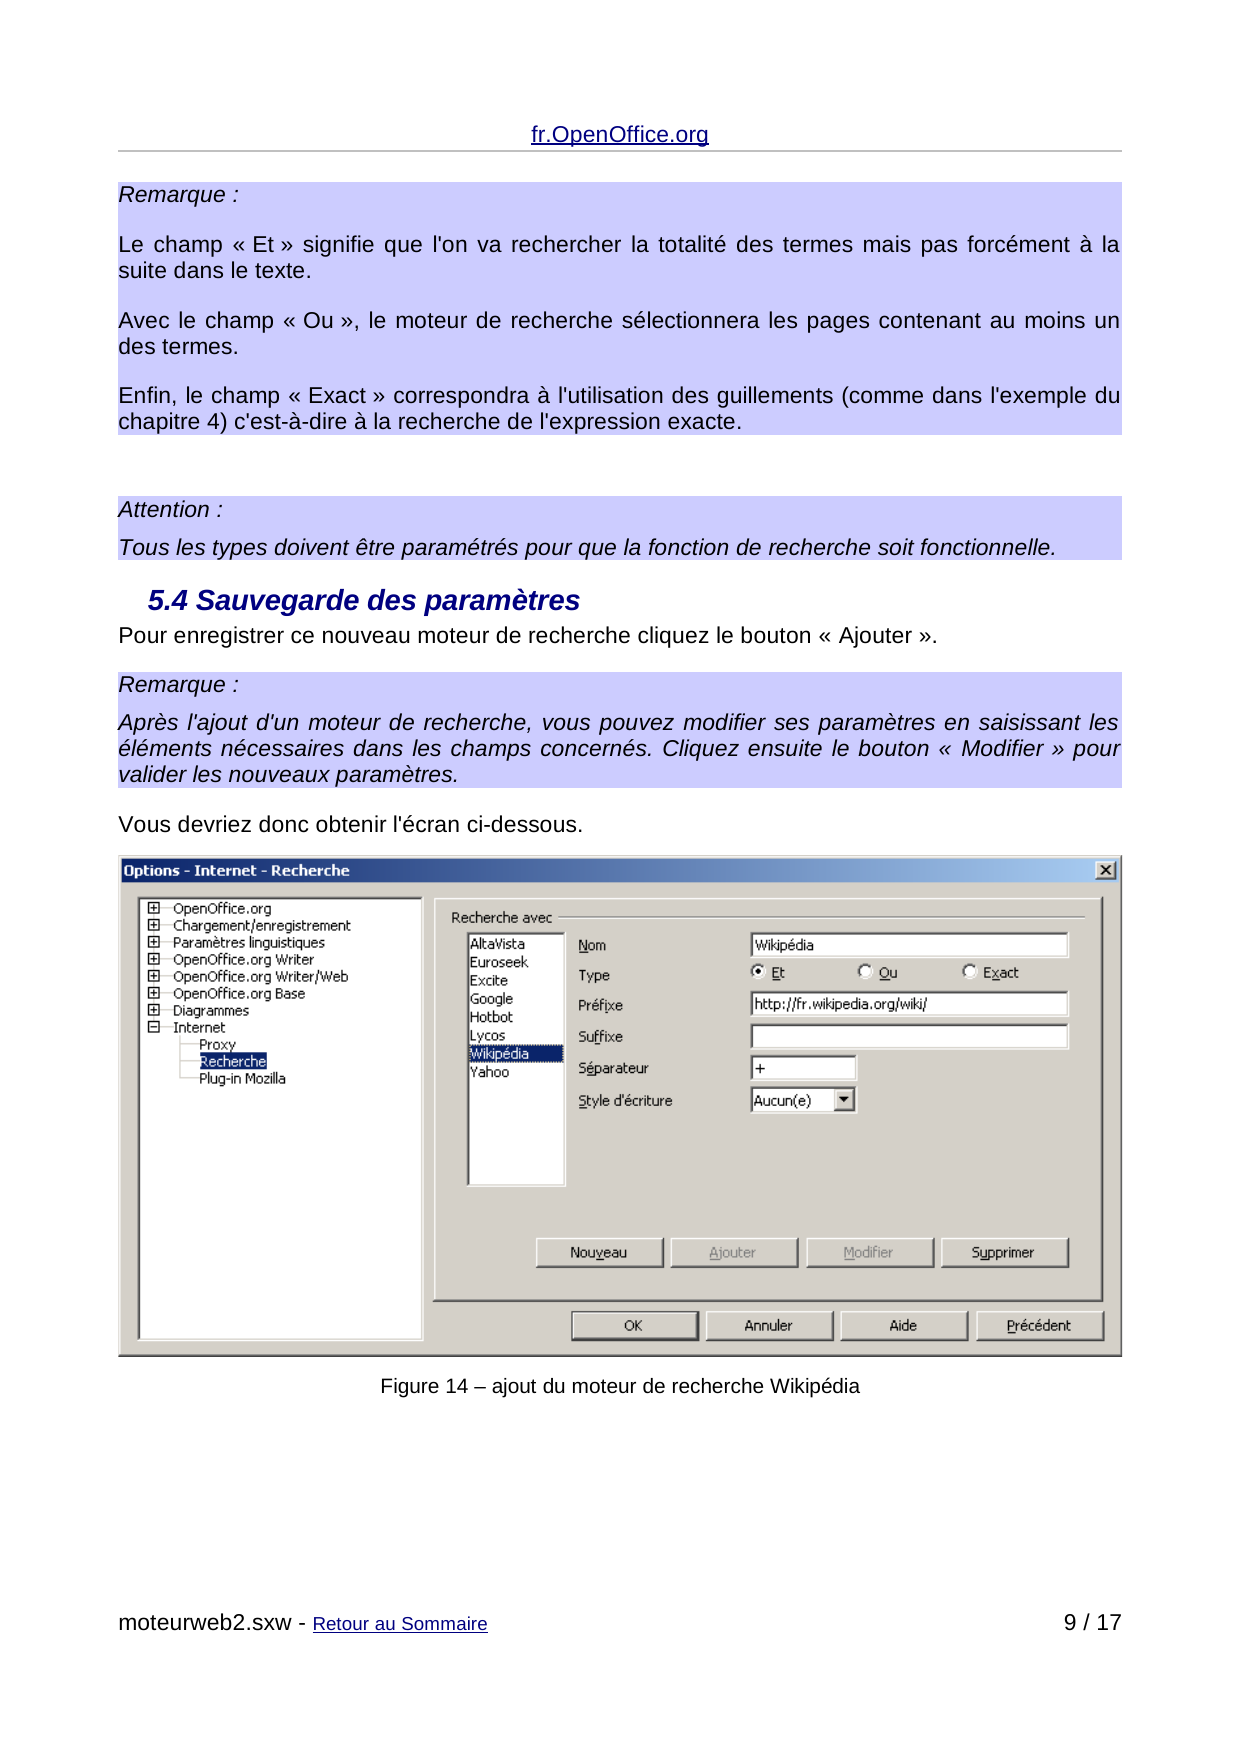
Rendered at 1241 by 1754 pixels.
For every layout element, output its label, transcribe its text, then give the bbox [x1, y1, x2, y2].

text Remarque : [118, 182, 1122, 208]
text Vous devriez donc obtenir l'écran ci-dessous. [118, 811, 1122, 837]
text Remarque : [118, 672, 1122, 698]
text Attention : [118, 496, 1122, 522]
text Pour enregistrer ce nouveau moteur de recherche cliquez le bouton « Ajouter ». [118, 622, 1122, 648]
text Tous les types doivent être paramétrés pour que la fonction de recherche soit fonctionnelle. [118, 534, 1122, 560]
text Le champ « Et » signifie que l'on va rechercher la totalité des termes mais pas forcément à la suite dans le texte. [118, 231, 1122, 283]
subtitle Sauvegarde des paramètres [148, 584, 1122, 616]
text Avec le champ « Ou », le moteur de recherche sélectionnera les pages contenant au moins un des termes. [118, 307, 1122, 359]
text [118, 850, 1122, 855]
text Enfin, le champ « Exact » correspondra à l'utilisation des guillements (comme dans l'exemple du chapitre 4) c'est-à-dire à la recherche de l'expression exacte. [118, 383, 1122, 435]
text Figure 14 – ajout du moteur de recherche Wikipédia [118, 1357, 1122, 1398]
picture [118, 855, 1123, 1357]
text Après l'ajout d'un moteur de recherche, vous pouvez modifier ses paramètres en saisissant les éléments nécessaires dans les champs concernés. Cliquez ensuite le bouton « Modifier » pour valider les nouveaux paramètres. [118, 710, 1122, 788]
